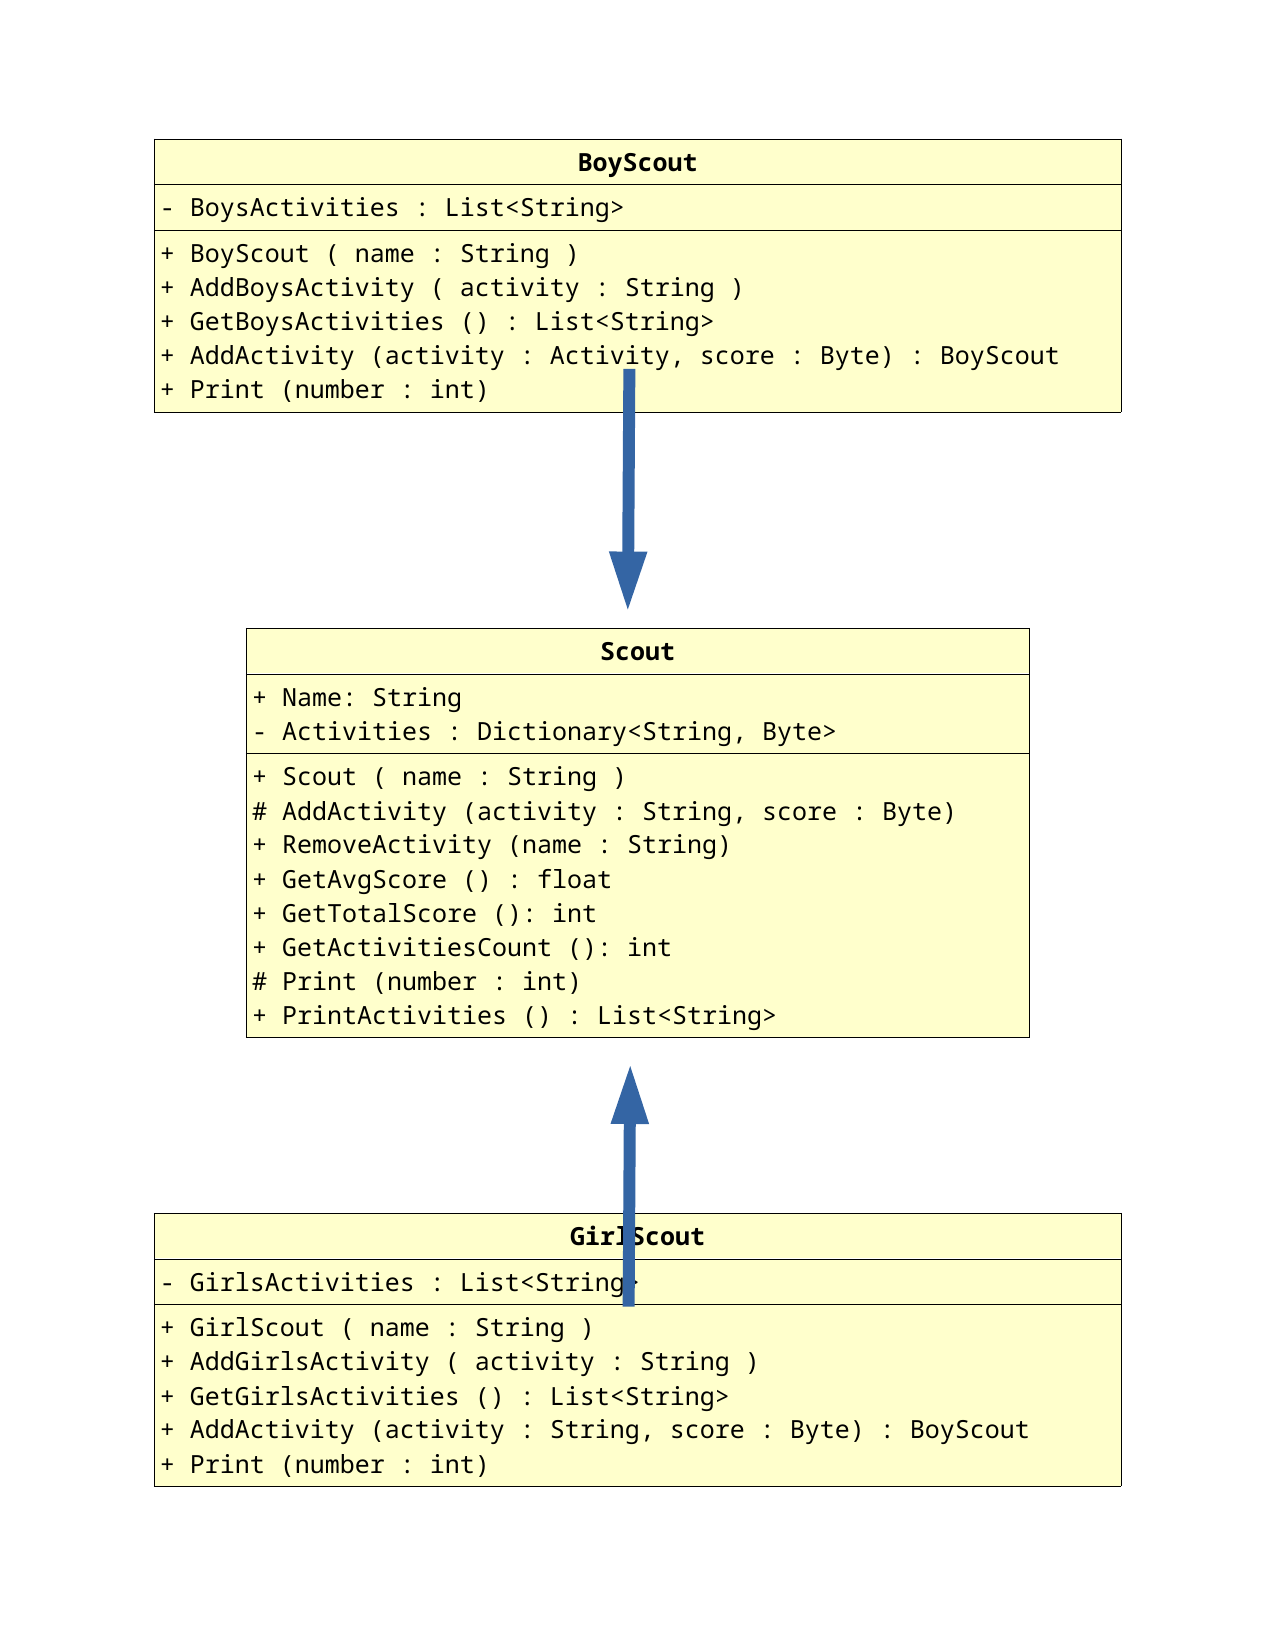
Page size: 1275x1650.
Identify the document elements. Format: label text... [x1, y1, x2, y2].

table_cell - BoysActivities : List<String> [155, 185, 1121, 230]
table_header GirlScout [635, 1214, 1121, 1258]
table_cell - GirlsActivities : List<String> [635, 1260, 1121, 1304]
table_header BoyScout [155, 140, 1121, 184]
table_header Scout [247, 629, 1029, 673]
table_cell - GirlsActivities : List<String> [155, 1260, 622, 1304]
table_header GirlScout [155, 1214, 623, 1258]
table_cell + GirlScout ( name : String ) + AddGirlsActivity ( activity : String ) + GetGirlsActivities () : List<String> + AddActivity (activity : String, score : Byte) : BoyScout + Print (number : int) [155, 1305, 1121, 1486]
table_cell + BoyScout ( name : String ) + AddBoysActivity ( activity : String ) + GetBoysActivities () : List<String> + AddActivity (activity : Activity, score : Byte) : BoyScout + Print (number : int) [155, 231, 1121, 412]
table_cell + Name: String - Activities : Dictionary<String, Byte> [247, 675, 1029, 753]
table_cell + Scout ( name : String ) # AddActivity (activity : String, score : Byte) + RemoveActivity (name : String) + GetAvgScore () : float + GetTotalScore (): int + GetActivitiesCount (): int # Print (number : int) + PrintActivities () : List<String> [247, 754, 1029, 1037]
